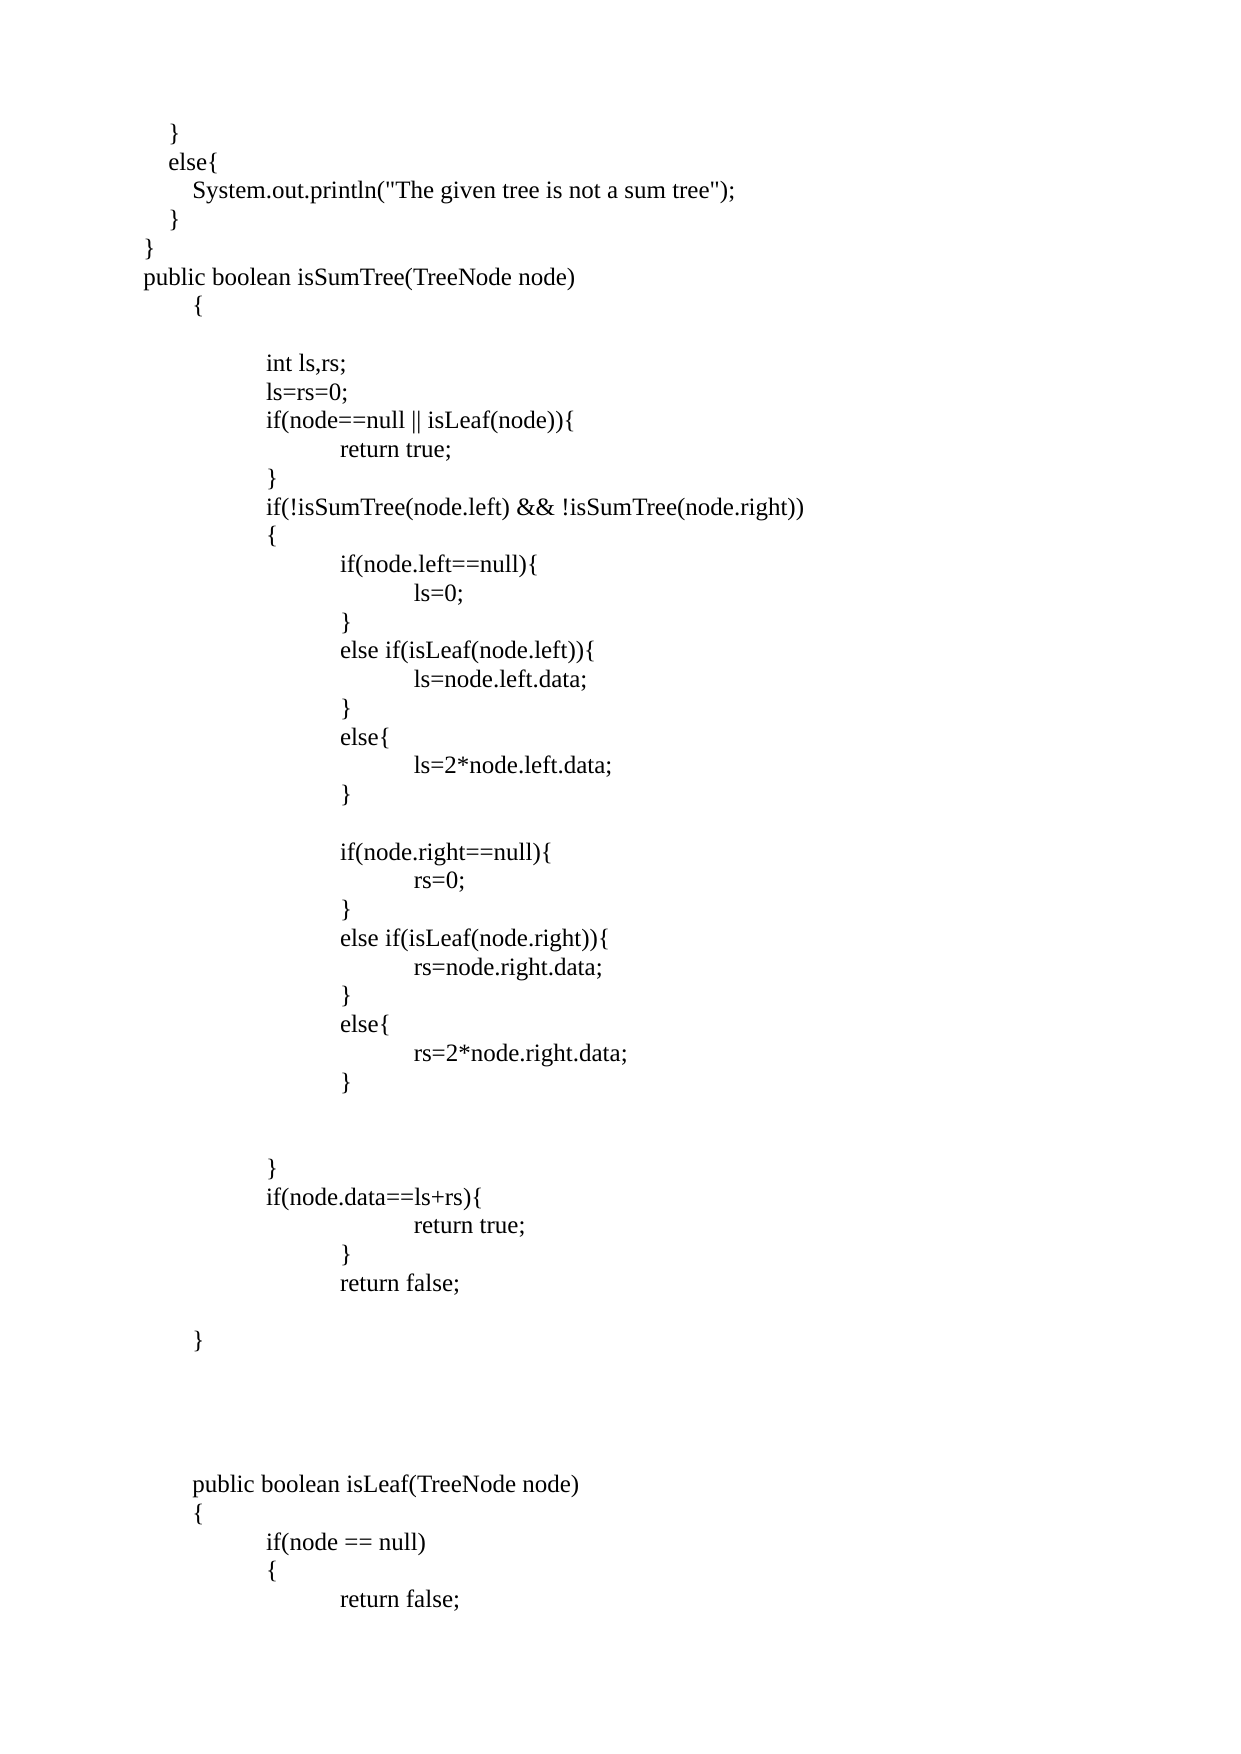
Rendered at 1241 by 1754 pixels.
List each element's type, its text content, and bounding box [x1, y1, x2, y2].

text } [118, 607, 1122, 636]
text { [118, 521, 1122, 549]
text return false; [118, 1268, 1122, 1297]
text } [118, 1239, 1122, 1268]
text else{ [118, 147, 1122, 176]
text int ls,rs; [118, 348, 1122, 377]
text rs=node.right.data; [118, 952, 1122, 981]
text } [118, 204, 1122, 233]
text if(node == null) [118, 1527, 1122, 1556]
text { [118, 291, 1122, 319]
text } [118, 779, 1122, 808]
text } [118, 233, 1122, 262]
text return true; [118, 434, 1122, 463]
text } [118, 1067, 1122, 1096]
text { [118, 1498, 1122, 1527]
text return true; [118, 1211, 1122, 1239]
text } [118, 894, 1122, 923]
text } [118, 693, 1122, 722]
text public boolean isLeaf(TreeNode node) [118, 1469, 1122, 1498]
text System.out.println("The given tree is not a sum tree"); [118, 176, 1122, 204]
text else{ [118, 1009, 1122, 1038]
text if(node==null || isLeaf(node)){ [118, 406, 1122, 434]
text } [118, 1153, 1122, 1182]
text } [118, 1326, 1122, 1354]
text if(node.right==null){ [118, 837, 1122, 866]
text ls=node.left.data; [118, 664, 1122, 693]
text ls=0; [118, 578, 1122, 607]
text if(node.data==ls+rs){ [118, 1182, 1122, 1211]
text if(!isSumTree(node.left) && !isSumTree(node.right)) [118, 492, 1122, 521]
text ls=2*node.left.data; [118, 751, 1122, 779]
text } [118, 463, 1122, 492]
text else if(isLeaf(node.right)){ [118, 923, 1122, 952]
text else{ [118, 722, 1122, 751]
text } [118, 981, 1122, 1009]
text rs=0; [118, 866, 1122, 894]
text if(node.left==null){ [118, 549, 1122, 578]
text public boolean isSumTree(TreeNode node) [118, 262, 1122, 291]
text else if(isLeaf(node.left)){ [118, 636, 1122, 664]
text ls=rs=0; [118, 377, 1122, 406]
text { [118, 1556, 1122, 1584]
text return false; [118, 1584, 1122, 1613]
text rs=2*node.right.data; [118, 1038, 1122, 1067]
text } [118, 118, 1122, 147]
